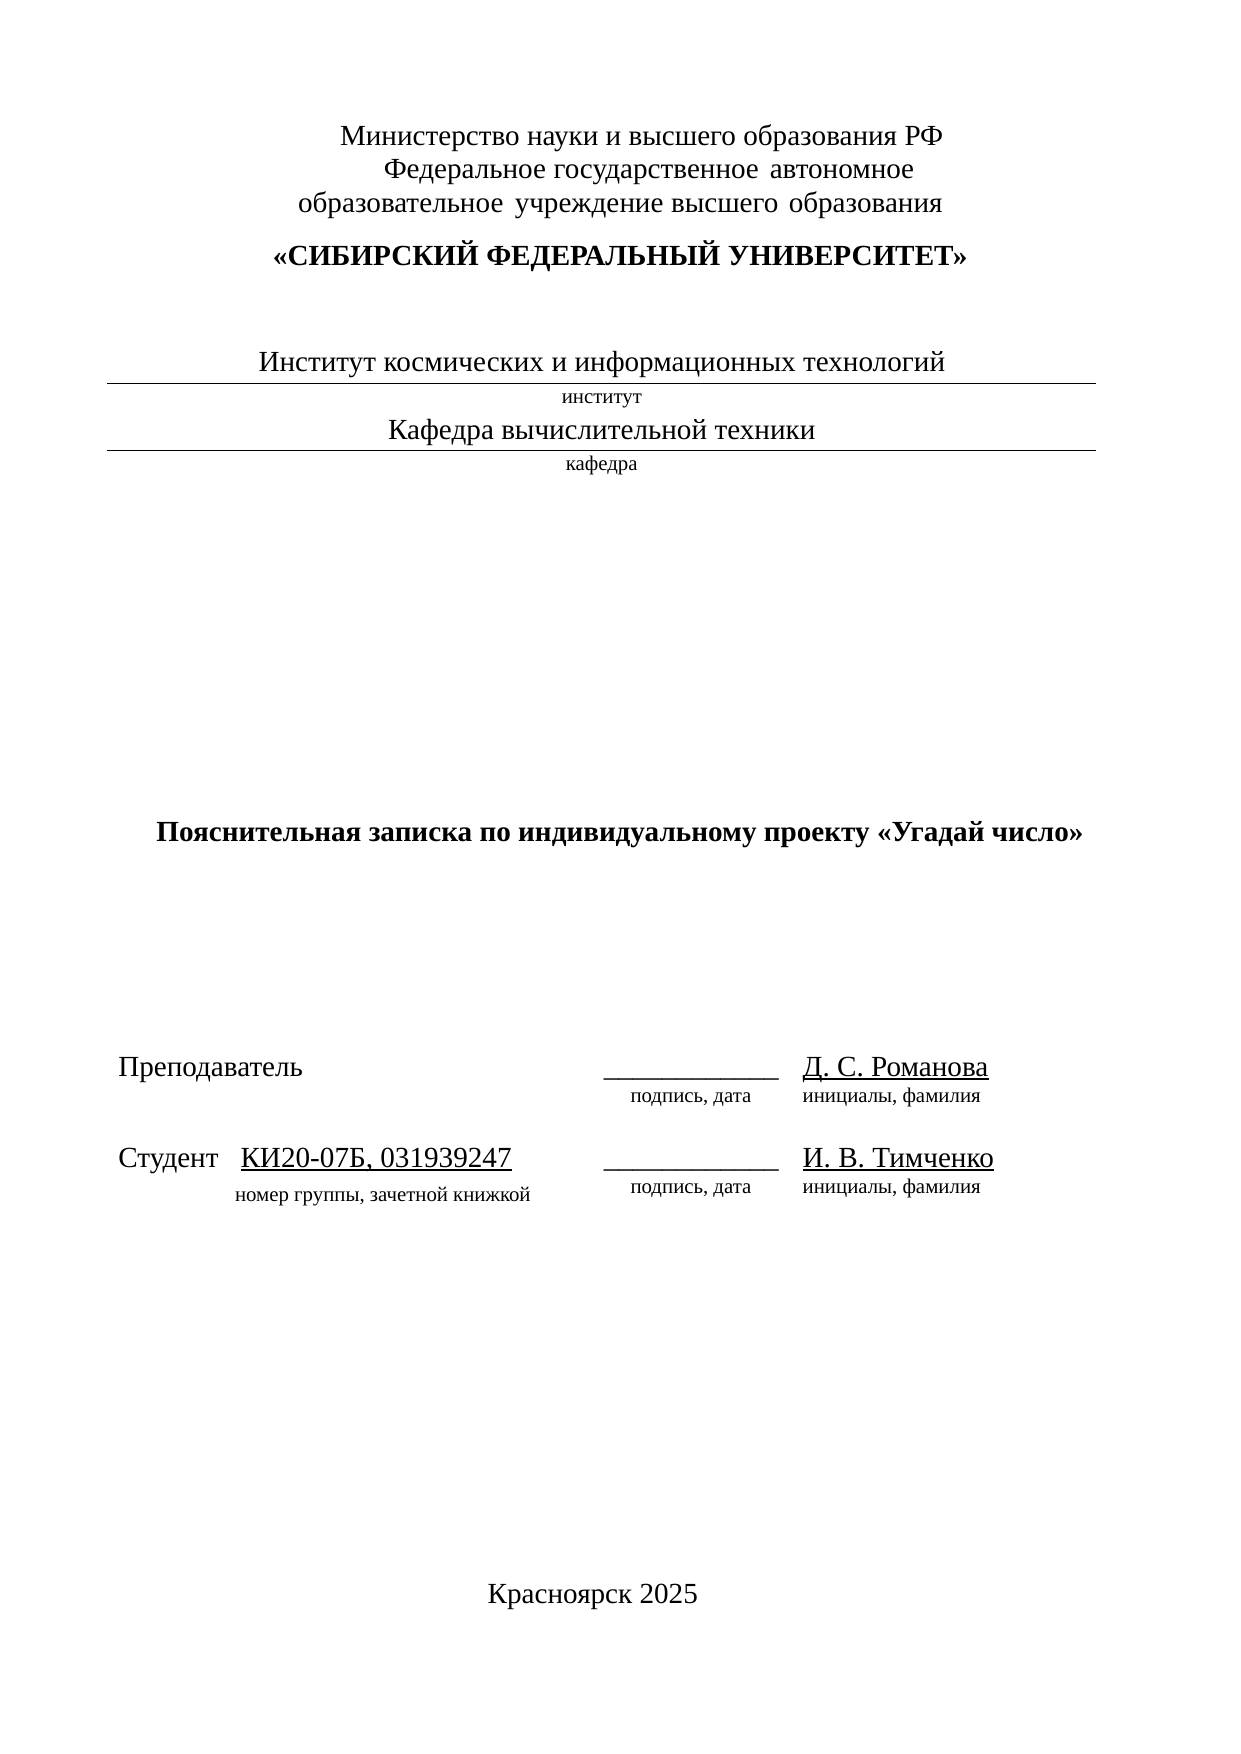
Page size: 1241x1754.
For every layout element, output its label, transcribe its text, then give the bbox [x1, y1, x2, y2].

table_cell Кафедра вычислительной техники [107, 412, 1096, 450]
table_cell подпись, дата [591, 1174, 791, 1207]
table_cell И. В. Тимченко [791, 1140, 1133, 1174]
text Красноярск 2025 [118, 1576, 1122, 1610]
table_cell Студент КИ20-07Б, 031939247 [107, 1140, 591, 1174]
table_cell инициалы, фамилия [791, 1083, 1133, 1140]
table_header Д. С. Романова [791, 1049, 1133, 1083]
table_cell номер группы, зачетной книжкой [107, 1174, 591, 1207]
table_header Институт космических и информационных технологий [107, 345, 1096, 383]
text «СИБИРСКИЙ ФЕДЕРАЛЬНЫЙ УНИВЕРСИТЕТ» [118, 238, 1122, 272]
table_cell инициалы, фамилия [791, 1174, 1133, 1207]
table_cell [107, 1083, 591, 1140]
text Министерство науки и высшего образования РФ [118, 118, 1122, 152]
table_cell кафедра [107, 451, 1096, 479]
table_header ____________ [591, 1049, 791, 1083]
table_cell ____________ [591, 1140, 791, 1174]
text Федеральное государственное автономное [118, 152, 1122, 185]
table_cell институт [107, 384, 1096, 412]
table_cell подпись, дата [591, 1083, 791, 1140]
text образовательное учреждение высшего образования [118, 185, 1122, 219]
text Пояснительная записка по индивидуальному проекту «Угадай число» [118, 814, 1122, 848]
table_header Преподаватель [107, 1049, 591, 1083]
